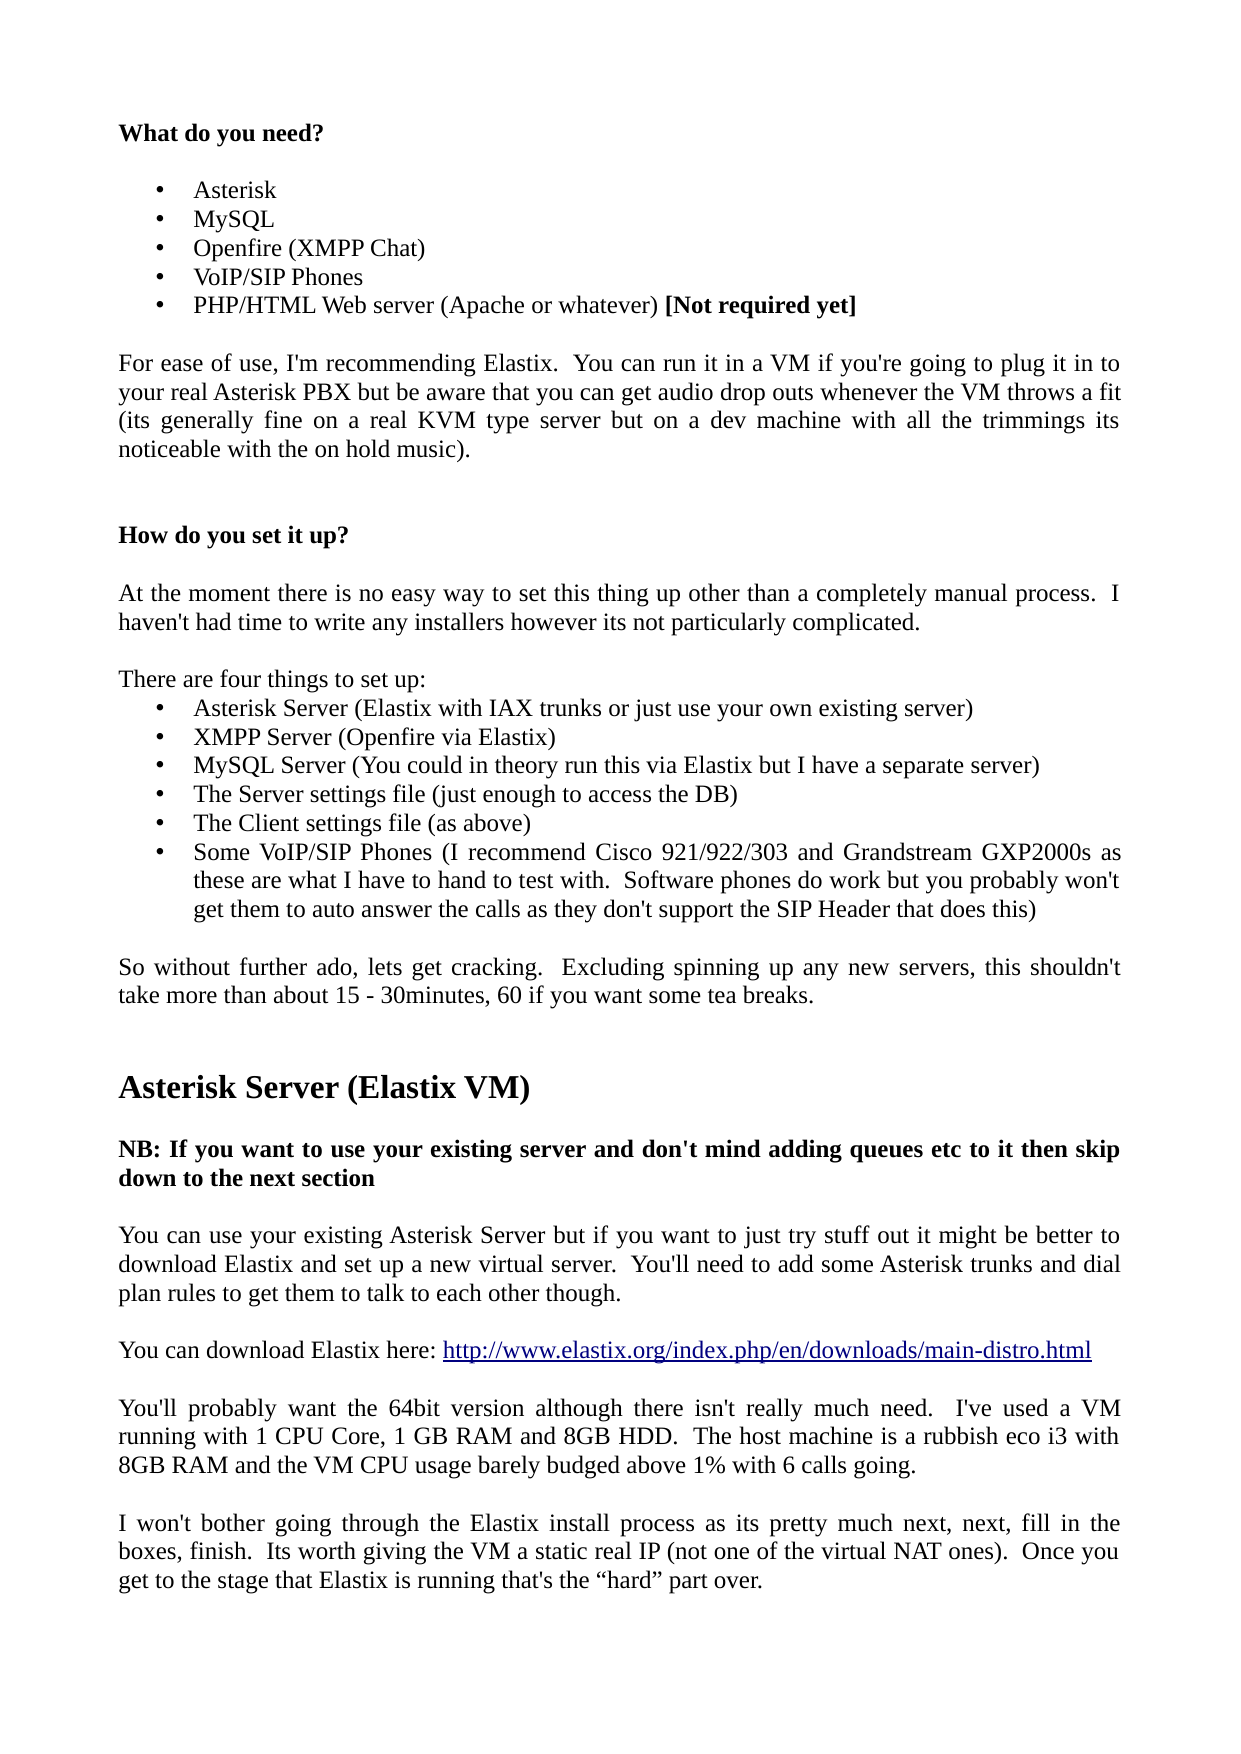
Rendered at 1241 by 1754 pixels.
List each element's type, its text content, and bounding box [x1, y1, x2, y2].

text You can use your existing Asterisk Server but if you want to just try stuff out it might be better to download Elastix and set up a new virtual server. You'll need to add some Asterisk trunks and dial plan rules to get them to talk to each other though. [118, 1220, 1122, 1306]
text You'll probably want the 64bit version although there isn't really much need. I've used a VM running with 1 CPU Core, 1 GB RAM and 8GB HDD. The host machine is a rubbish eco i3 with 8GB RAM and the VM CPU usage barely budged above 1% with 6 calls going. [118, 1393, 1122, 1479]
text For ease of use, I'm recommending Elastix. You can run it in a VM if you're going to plug it in to your real Asterisk PBX but be aware that you can get audio drop outs whenever the VM throws a fit (its generally fine on a real KVM type server but on a dev machine with all the trimmings its noticeable with the on hold music). [118, 348, 1122, 463]
text So without further ado, lets get cracking. Excluding spinning up any new servers, this shouldn't take more than about 15 - 30minutes, 60 if you want some tea breaks. [118, 952, 1122, 1009]
list The Client settings file (as above) [156, 808, 1122, 837]
list XMPP Server (Openfire via Elastix) [156, 722, 1122, 751]
text Asterisk Server (Elastix VM) [118, 1067, 1122, 1105]
list The Server settings file (just enough to access the DB) [156, 779, 1122, 808]
list Asterisk Server (Elastix with IAX trunks or just use your own existing server) [156, 693, 1122, 722]
text There are four things to set up: [118, 664, 1122, 693]
text NB: If you want to use your existing server and don't mind adding queues etc to it then skip down to the next section [118, 1134, 1122, 1191]
list Asterisk [156, 176, 1122, 204]
list MySQL [156, 204, 1122, 233]
list PHP/HTML Web server (Apache or whatever) [Not required yet] [156, 291, 1122, 319]
text At the moment there is no easy way to set this thing up other than a completely manual process. I haven't had time to write any installers however its not particularly complicated. [118, 578, 1122, 636]
text I won't bother going through the Elastix install process as its pretty much next, next, fill in the boxes, finish. Its worth giving the VM a static real IP (not one of the virtual NAT ones). Once you get to the stage that Elastix is running that's the “hard” part over. [118, 1508, 1122, 1594]
text What do you need? [118, 118, 1122, 147]
list Some VoIP/SIP Phones (I recommend Cisco 921/922/303 and Grandstream GXP2000s as these are what I have to hand to test with. Software phones do work but you probably won't get them to auto answer the calls as they don't support the SIP Header that does this) [156, 837, 1122, 923]
list Openfire (XMPP Chat) [156, 233, 1122, 262]
list VoIP/SIP Phones [156, 262, 1122, 291]
text How do you set it up? [118, 521, 1122, 549]
text You can download Elastix here: http://www.elastix.org/index.php/en/downloads/main-distro.html [118, 1335, 1122, 1364]
list MySQL Server (You could in theory run this via Elastix but I have a separate server) [156, 751, 1122, 779]
